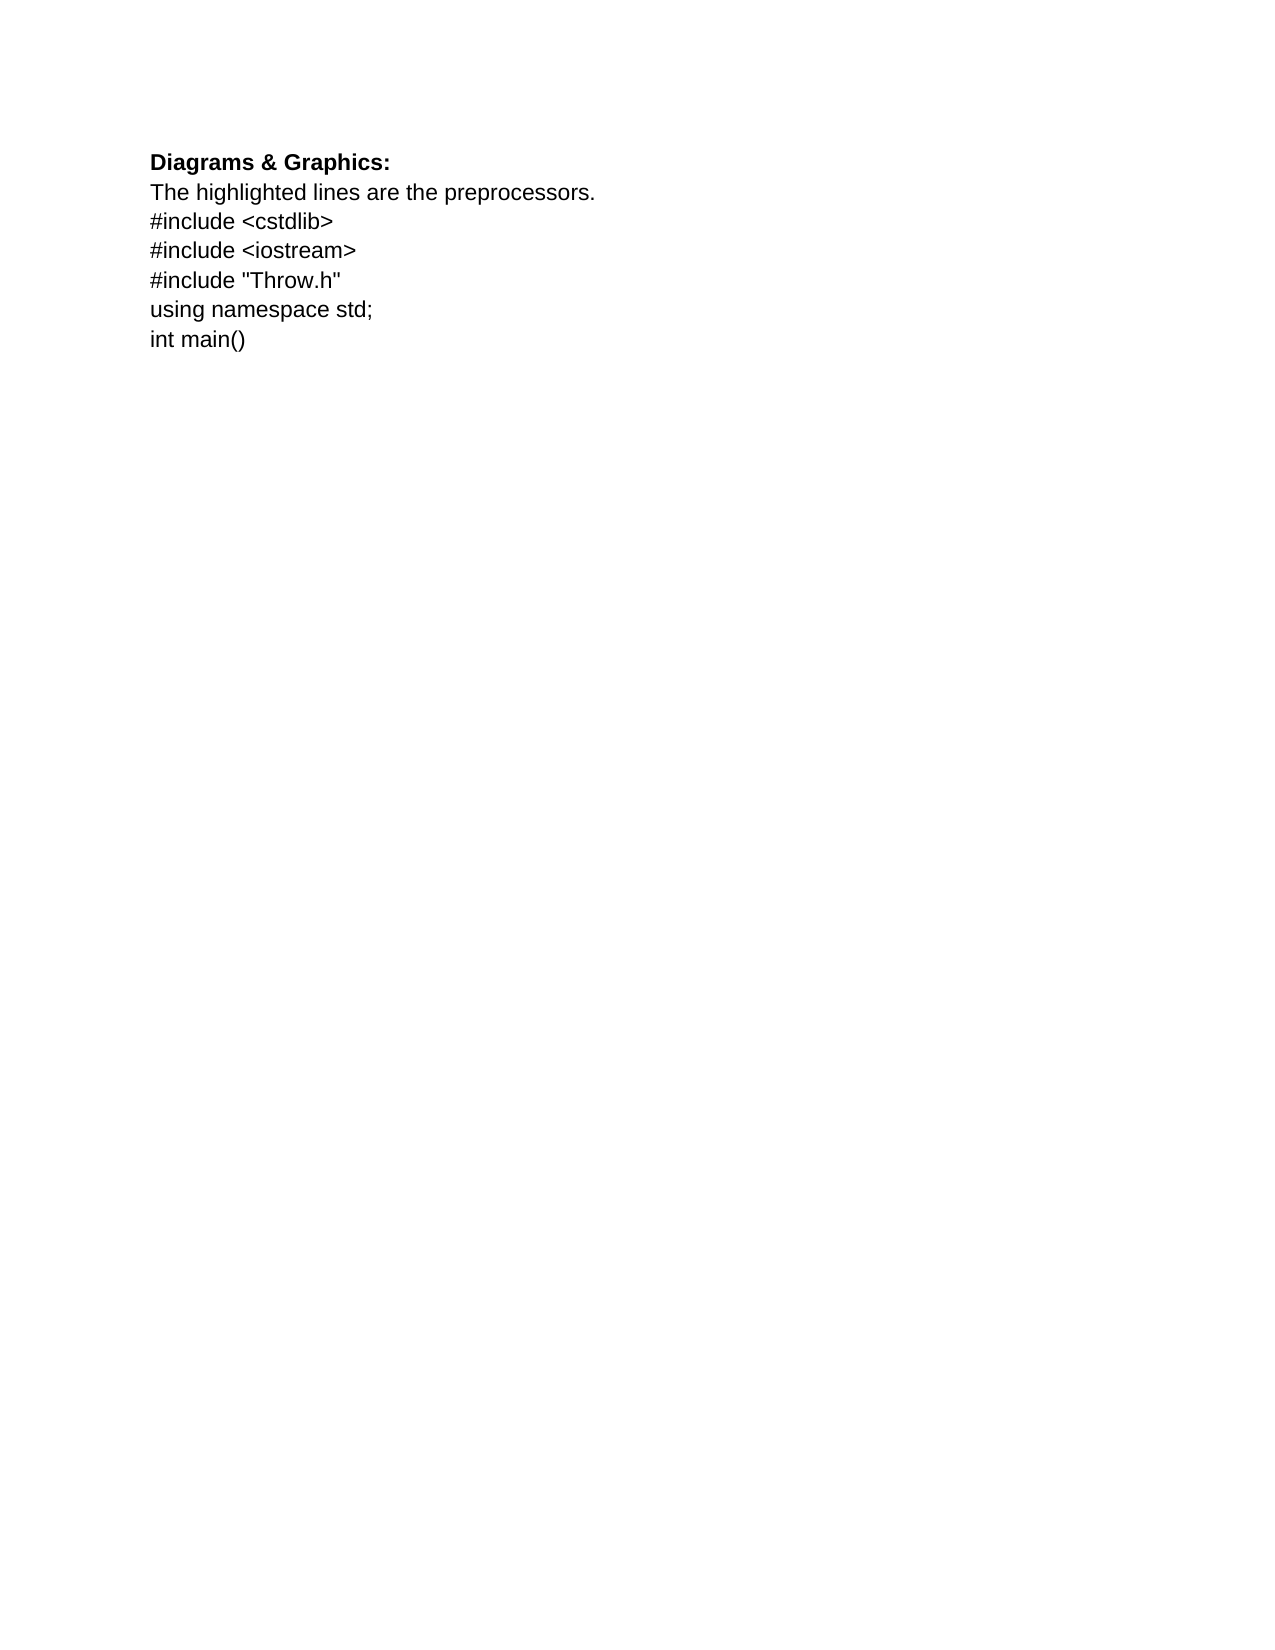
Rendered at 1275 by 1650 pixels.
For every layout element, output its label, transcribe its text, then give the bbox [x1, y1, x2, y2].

text #include "Throw.h" [150, 267, 1125, 293]
text int main() [150, 326, 1125, 352]
text #include <cstdlib> [150, 209, 1125, 234]
text Diagrams & Graphics: [150, 150, 1125, 176]
text using namespace std; [150, 297, 1125, 322]
text #include <iostream> [150, 238, 1125, 264]
text The highlighted lines are the preprocessors. [150, 179, 1125, 205]
